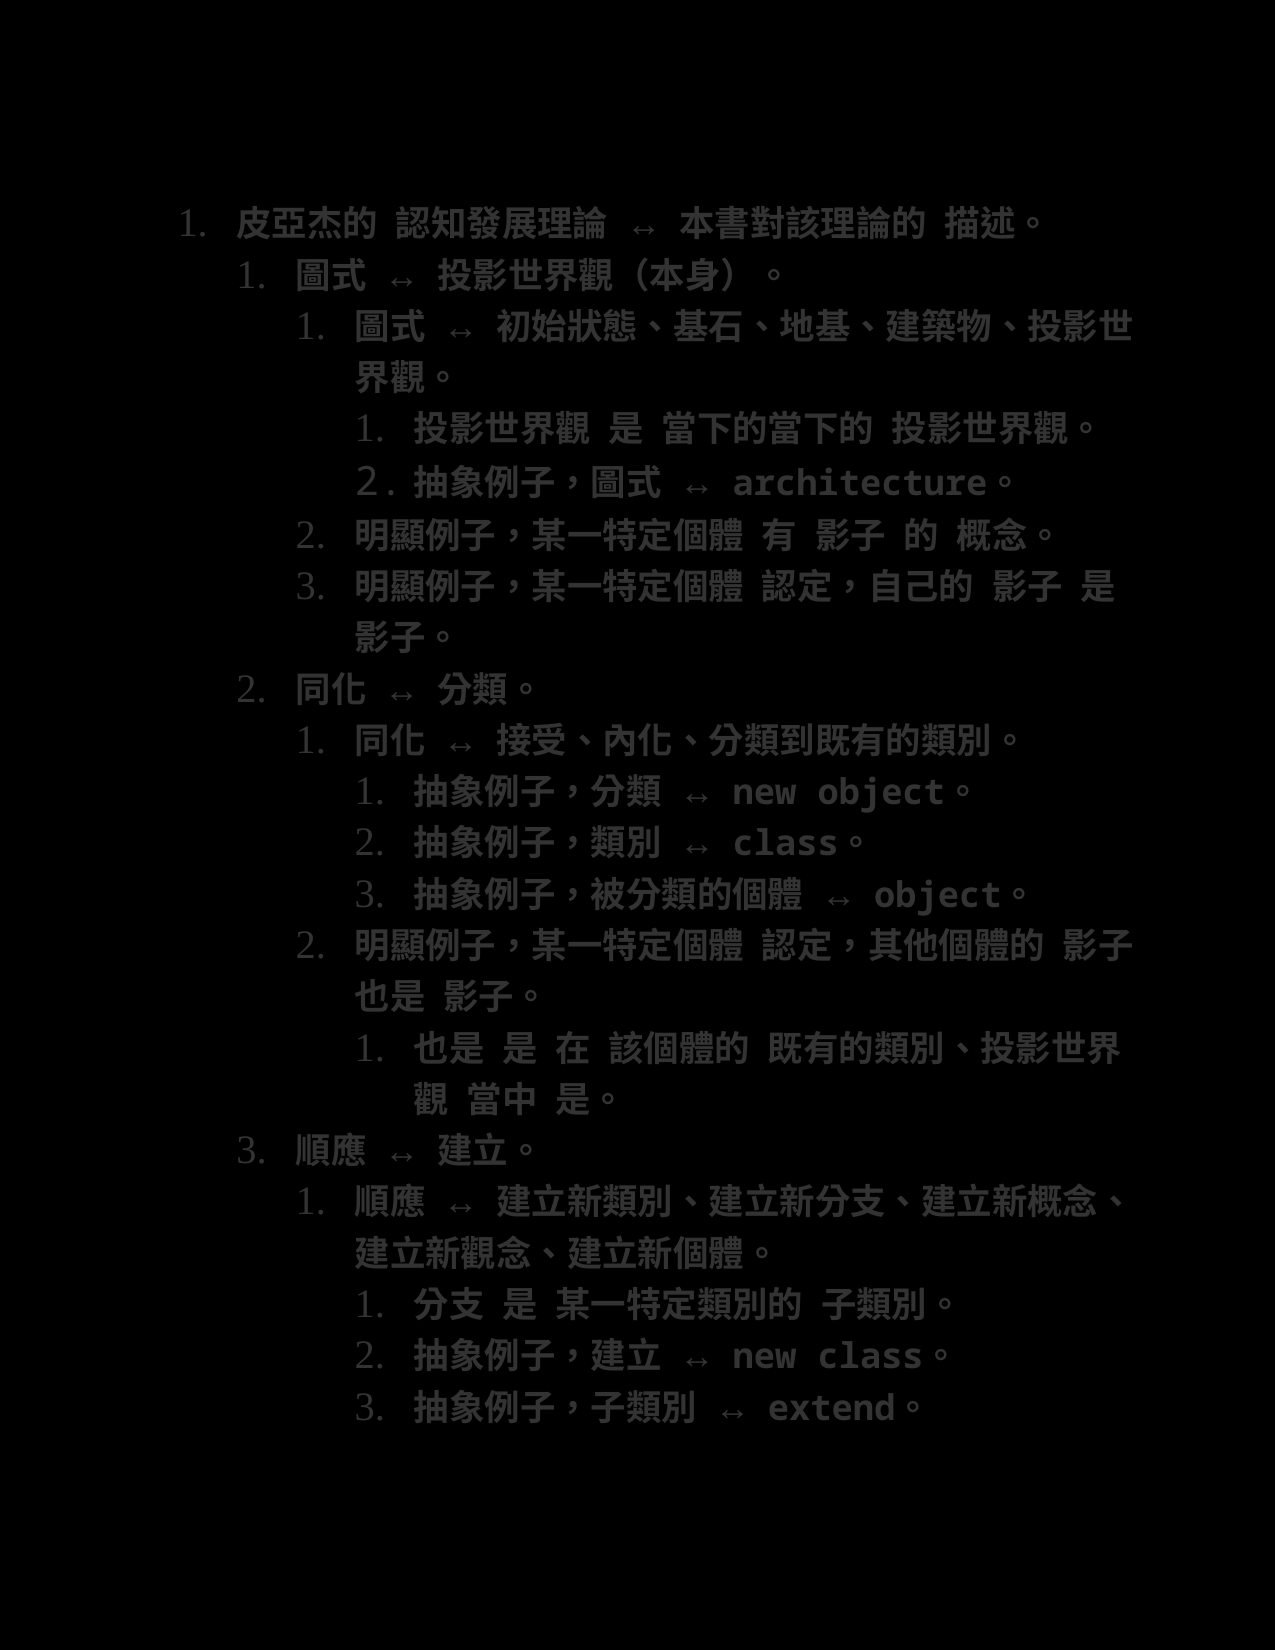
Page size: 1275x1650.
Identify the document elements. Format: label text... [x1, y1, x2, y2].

list 明顯例子，某一特定個體 認定，自己的 影子 是 影子。 [295, 558, 1157, 661]
list 順應 ↔ 建立。 [236, 1122, 1157, 1174]
list 順應 ↔ 建立新類別、建立新分支、建立新概念、建立新觀念、建立新個體。 [295, 1174, 1157, 1276]
list 抽象例子，類別 ↔ class。 [354, 815, 1157, 866]
list 圖式 ↔ 初始狀態、基石、地基、建築物、投影世界觀。 [295, 298, 1157, 401]
list 抽象例子，圖式 ↔ architecture。 [354, 452, 1157, 507]
list 同化 ↔ 分類。 [236, 661, 1157, 712]
list 明顯例子，某一特定個體 有 影子 的 概念。 [295, 507, 1157, 558]
list 抽象例子，被分類的個體 ↔ object。 [354, 866, 1157, 917]
list 抽象例子，子類別 ↔ extend。 [354, 1379, 1157, 1430]
list 也是 是 在 該個體的 既有的類別、投影世界觀 當中 是。 [354, 1020, 1157, 1122]
list 圖式 ↔ 投影世界觀（本身）。 [236, 247, 1157, 298]
list 抽象例子，建立 ↔ new class。 [354, 1327, 1157, 1379]
list 分支 是 某一特定類別的 子類別。 [354, 1276, 1157, 1327]
list 同化 ↔ 接受、內化、分類到既有的類別。 [295, 712, 1157, 763]
list 投影世界觀 是 當下的當下的 投影世界觀。 [354, 401, 1157, 452]
list 抽象例子，分類 ↔ new object。 [354, 763, 1157, 815]
list 明顯例子，某一特定個體 認定，其他個體的 影子 也是 影子。 [295, 917, 1157, 1020]
list 皮亞杰的 認知發展理論 ↔ 本書對該理論的 描述。 [177, 196, 1157, 247]
